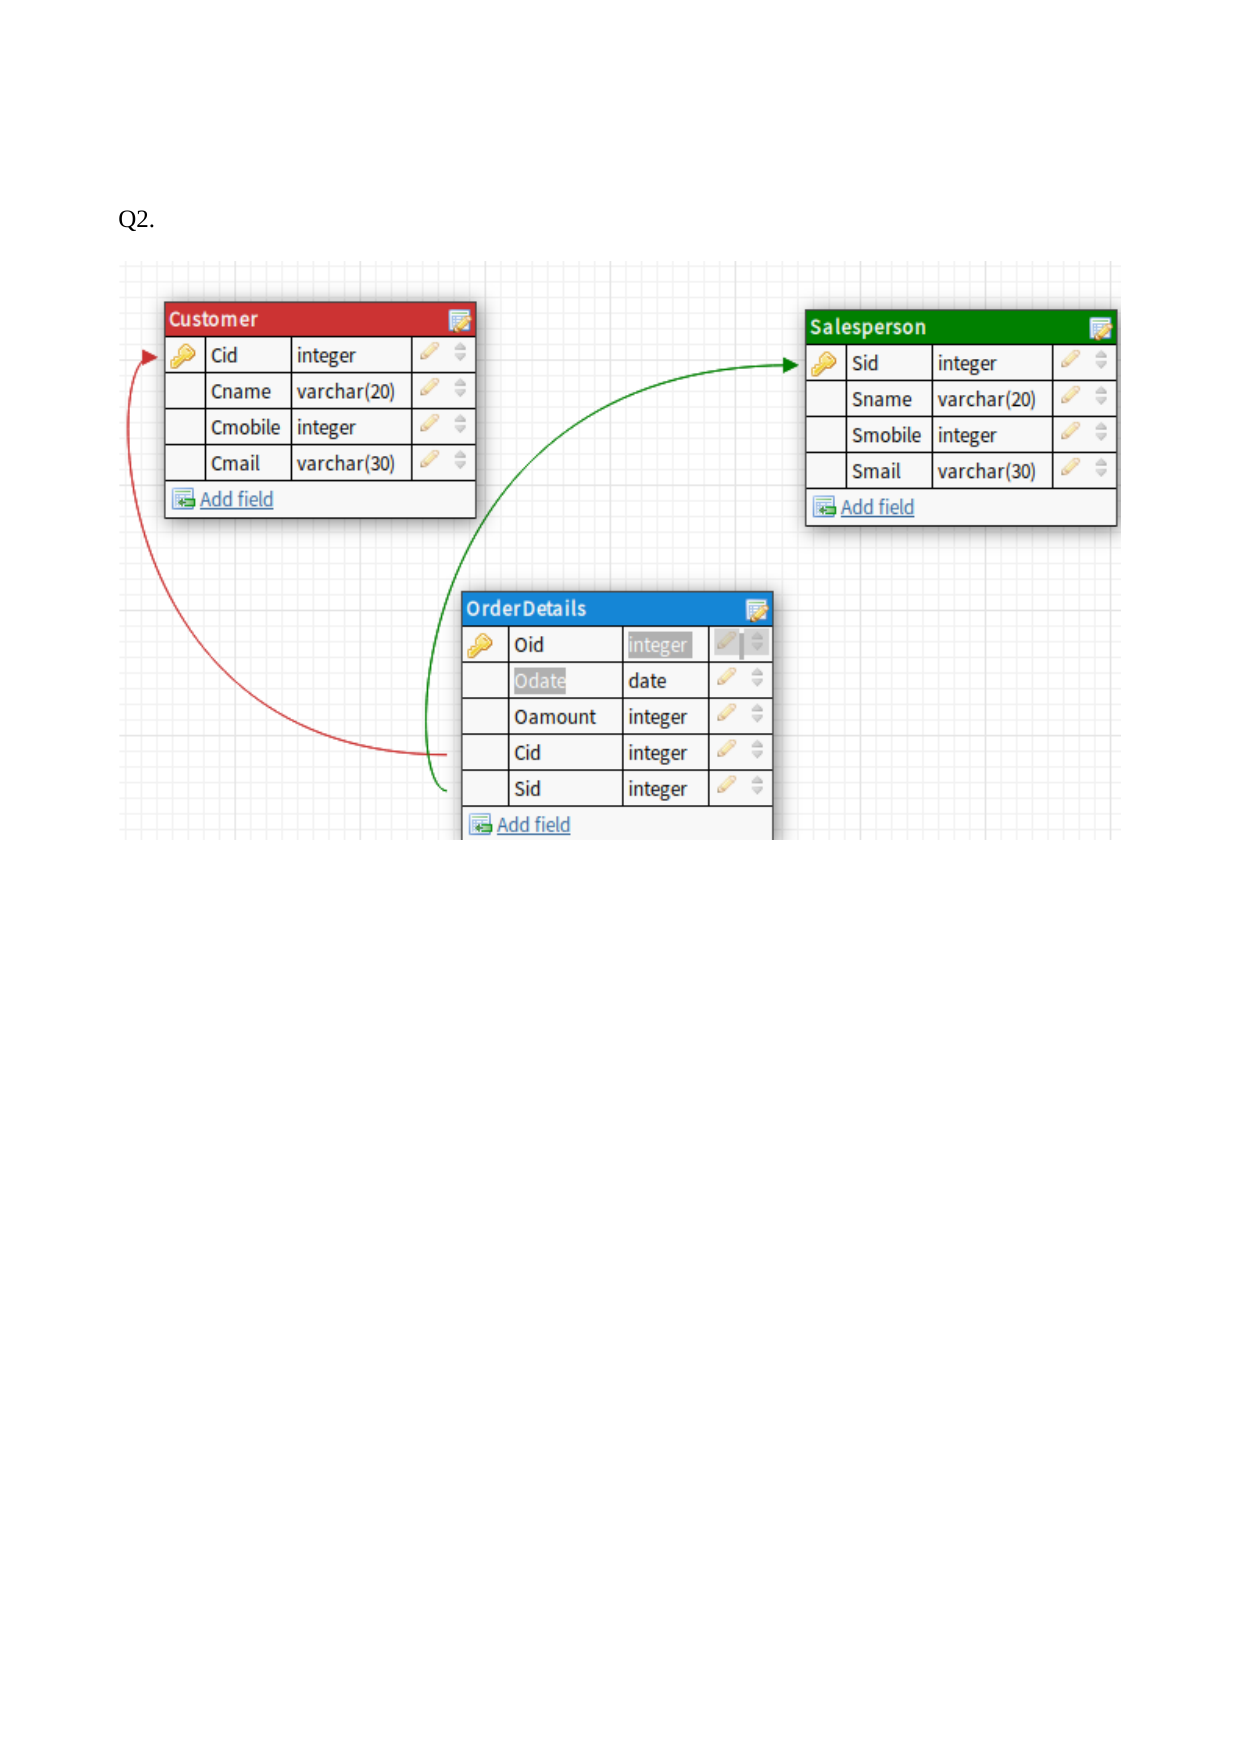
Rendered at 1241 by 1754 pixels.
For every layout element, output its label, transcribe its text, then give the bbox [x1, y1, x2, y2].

text Q2. [118, 204, 1122, 233]
picture [119, 261, 1121, 840]
